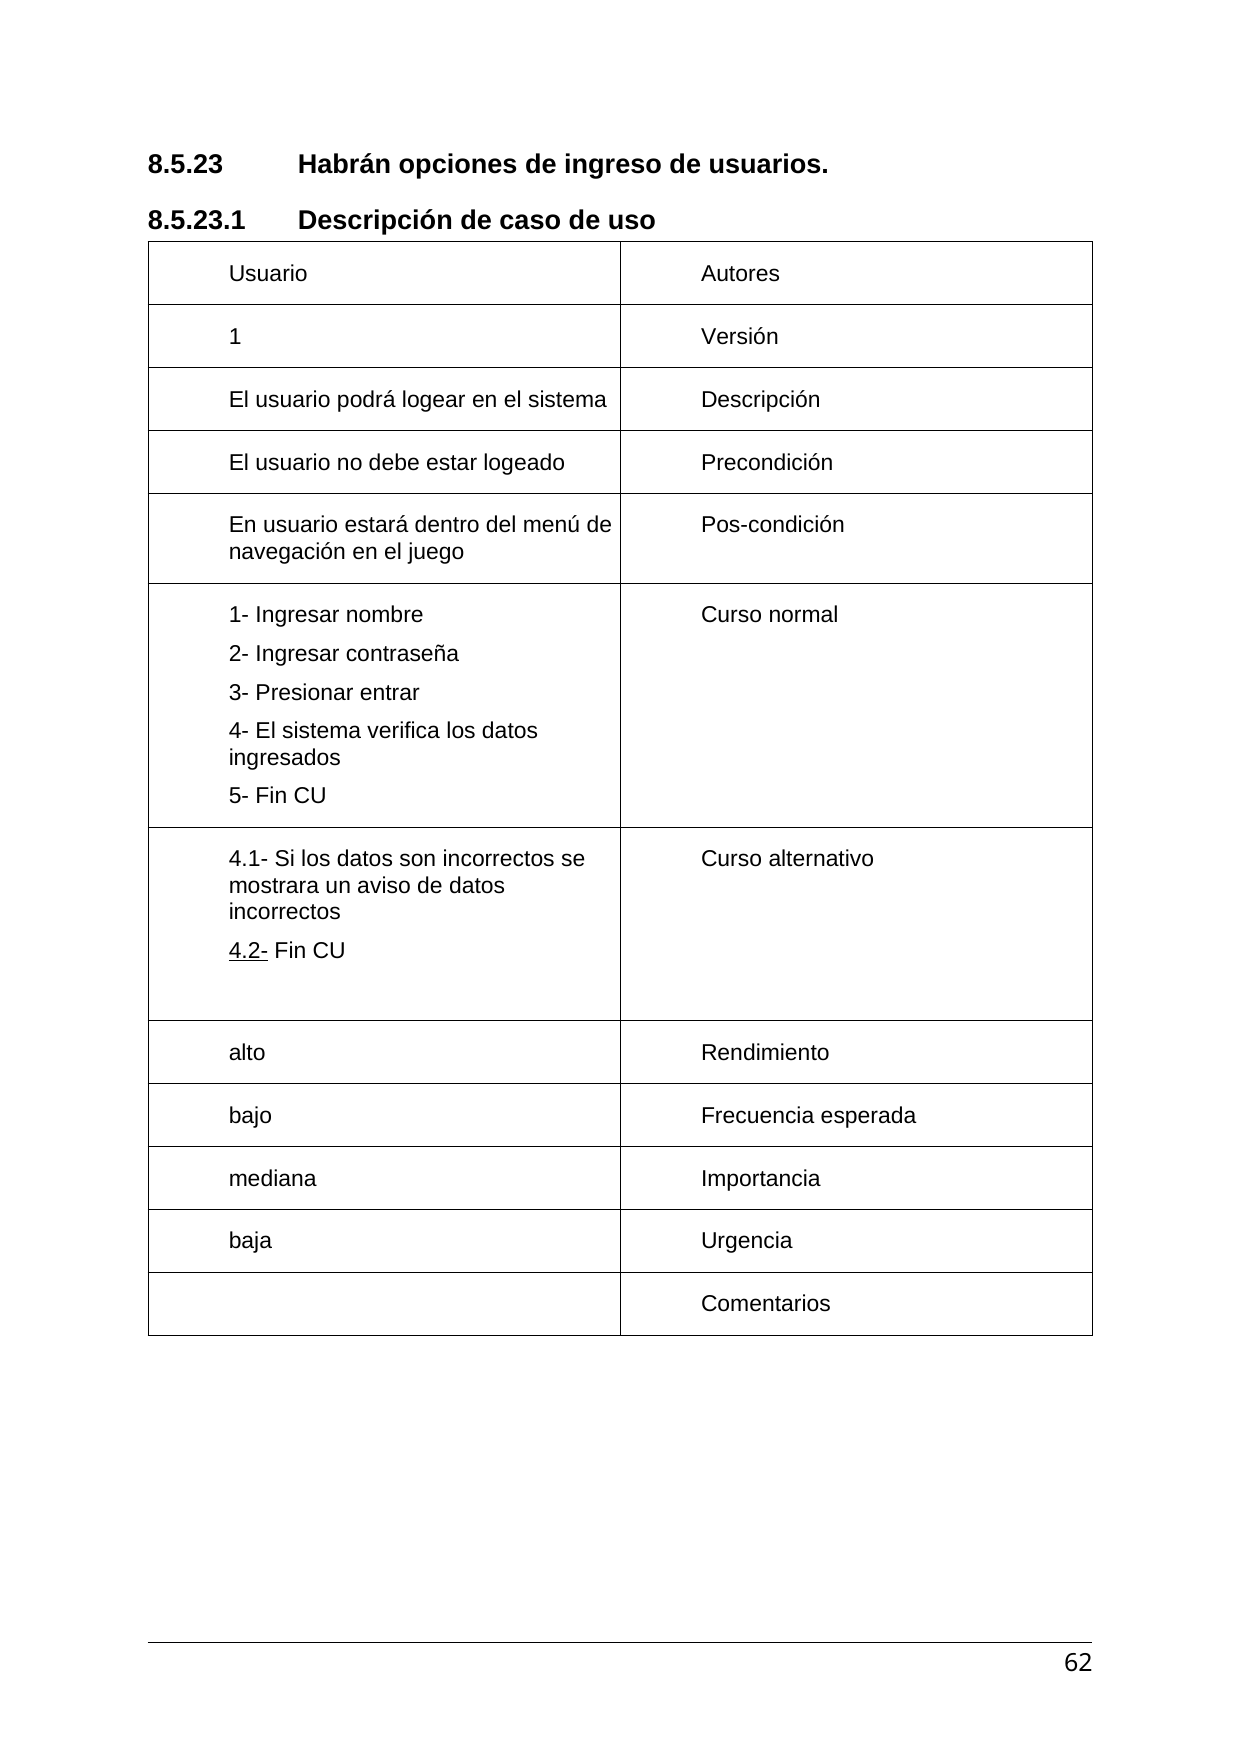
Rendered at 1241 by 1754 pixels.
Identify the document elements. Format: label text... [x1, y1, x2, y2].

table_cell El usuario no debe estar logeado [149, 431, 620, 493]
table_cell 1- Ingresar nombre 2- Ingresar contraseña 3- Presionar entrar 4- El sistema verifica los datos ingresados 5- Fin CU [149, 584, 620, 827]
table_cell Urgencia [621, 1210, 1092, 1272]
table_cell El usuario podrá logear en el sistema [149, 368, 620, 430]
table_cell Curso alternativo [621, 828, 1092, 1020]
subtitle Habrán opciones de ingreso de usuarios. [148, 148, 1092, 179]
table_cell Frecuencia esperada [621, 1084, 1092, 1146]
table_cell Rendimiento [621, 1021, 1092, 1083]
table_cell En usuario estará dentro del menú de navegación en el juego [149, 494, 620, 582]
table_header Autores [621, 242, 1092, 304]
table_cell 4.1- Si los datos son incorrectos se mostrara un aviso de datos incorrectos 4.2- Fin CU [149, 828, 620, 1020]
table_cell Comentarios [621, 1273, 1092, 1335]
table_cell Versión [621, 305, 1092, 367]
table_cell baja [149, 1210, 620, 1272]
subtitle Descripción de caso de uso [148, 204, 1092, 235]
table_cell Importancia [621, 1147, 1092, 1209]
table_cell Pos-condición [621, 494, 1092, 582]
table_cell Descripción [621, 368, 1092, 430]
table_cell Curso normal [621, 584, 1092, 827]
table_cell alto [149, 1021, 620, 1083]
table_cell Precondición [621, 431, 1092, 493]
table_cell 1 [149, 305, 620, 367]
table_cell [149, 1273, 620, 1335]
table_header Usuario [149, 242, 620, 304]
table_cell bajo [149, 1084, 620, 1146]
table_cell mediana [149, 1147, 620, 1209]
